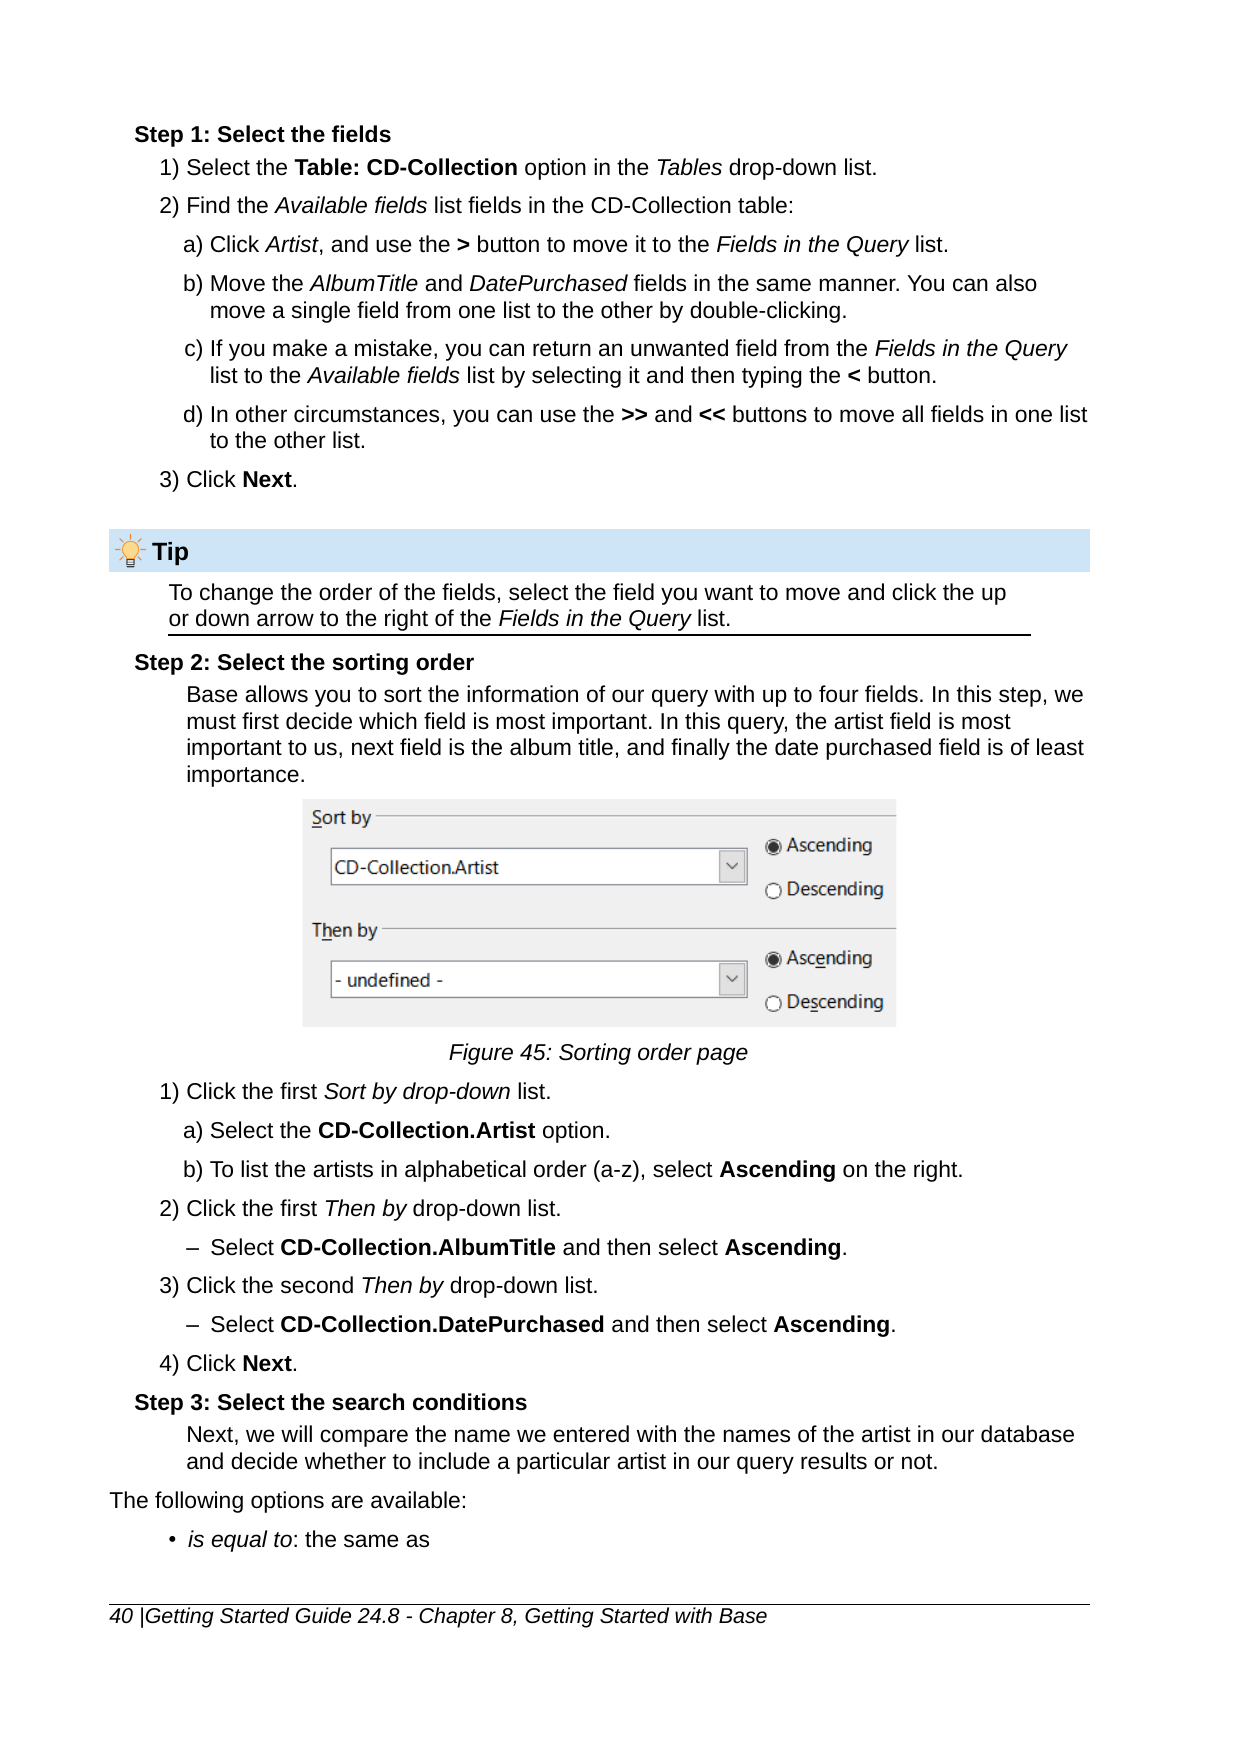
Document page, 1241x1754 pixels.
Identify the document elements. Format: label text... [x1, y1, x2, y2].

list Select CD-Collection.DatePurchased and then select Ascending. [186, 1311, 1090, 1337]
list Click Artist, and use the > button to move it to the Fields in the Query list. [209, 231, 1090, 258]
list Click Next. [186, 1350, 1090, 1376]
list To list the artists in alphabetical order (a-z), select Ascending on the right. [209, 1156, 1090, 1182]
picture [302, 799, 897, 1027]
text Step 3: Select the search conditions [134, 1389, 1090, 1415]
list is equal to: the same as [168, 1526, 1090, 1552]
text Step 1: Select the fields [134, 121, 1090, 147]
list Select the Table: CD-Collection option in the Tables drop-down list. [186, 154, 1090, 180]
list Click the first Then by drop-down list. [186, 1194, 1090, 1221]
list Move the AlbumTitle and DatePurchased fields in the same manner. You can also move a single field from one list to the other by double-clicking. [209, 270, 1090, 323]
list The following options are available: [109, 1487, 1090, 1513]
list Select the CD-Collection.Artist option. [209, 1117, 1090, 1143]
text Step 2: Select the sorting order [134, 649, 1090, 675]
list If you make a mistake, you can return an unwanted field from the Fields in the Query list to the Available fields list by selecting it and then typing the < button. [209, 335, 1090, 388]
list Select CD-Collection.AlbumTitle and then select Ascending. [186, 1233, 1090, 1260]
list In other circumstances, you can use the >> and << buttons to move all fields in one list to the other list. [209, 401, 1090, 453]
list Click Next. [186, 466, 1090, 492]
list Find the Available fields list fields in the CD-Collection table: [186, 192, 1090, 219]
list Click the first Sort by drop-down list. [186, 1078, 1090, 1104]
text Figure 45: Sorting order page [302, 1039, 896, 1066]
text Next, we will compare the name we entered with the names of the artist in our database and decide whether to include a particular artist in our query results or not. [186, 1421, 1090, 1474]
list Click the second Then by drop-down list. [186, 1272, 1090, 1299]
subtitle Tip [109, 529, 1090, 572]
text Base allows you to sort the information of our query with up to four fields. In this step, we must first decide which field is most important. In this query, the artist field is most important to us, next field is the album title, and finally the date purchased field is of least importance. [186, 681, 1090, 787]
text To change the order of the fields, select the field you want to move and click the up or down arrow to the right of the Fields in the Query list. [168, 579, 1031, 634]
